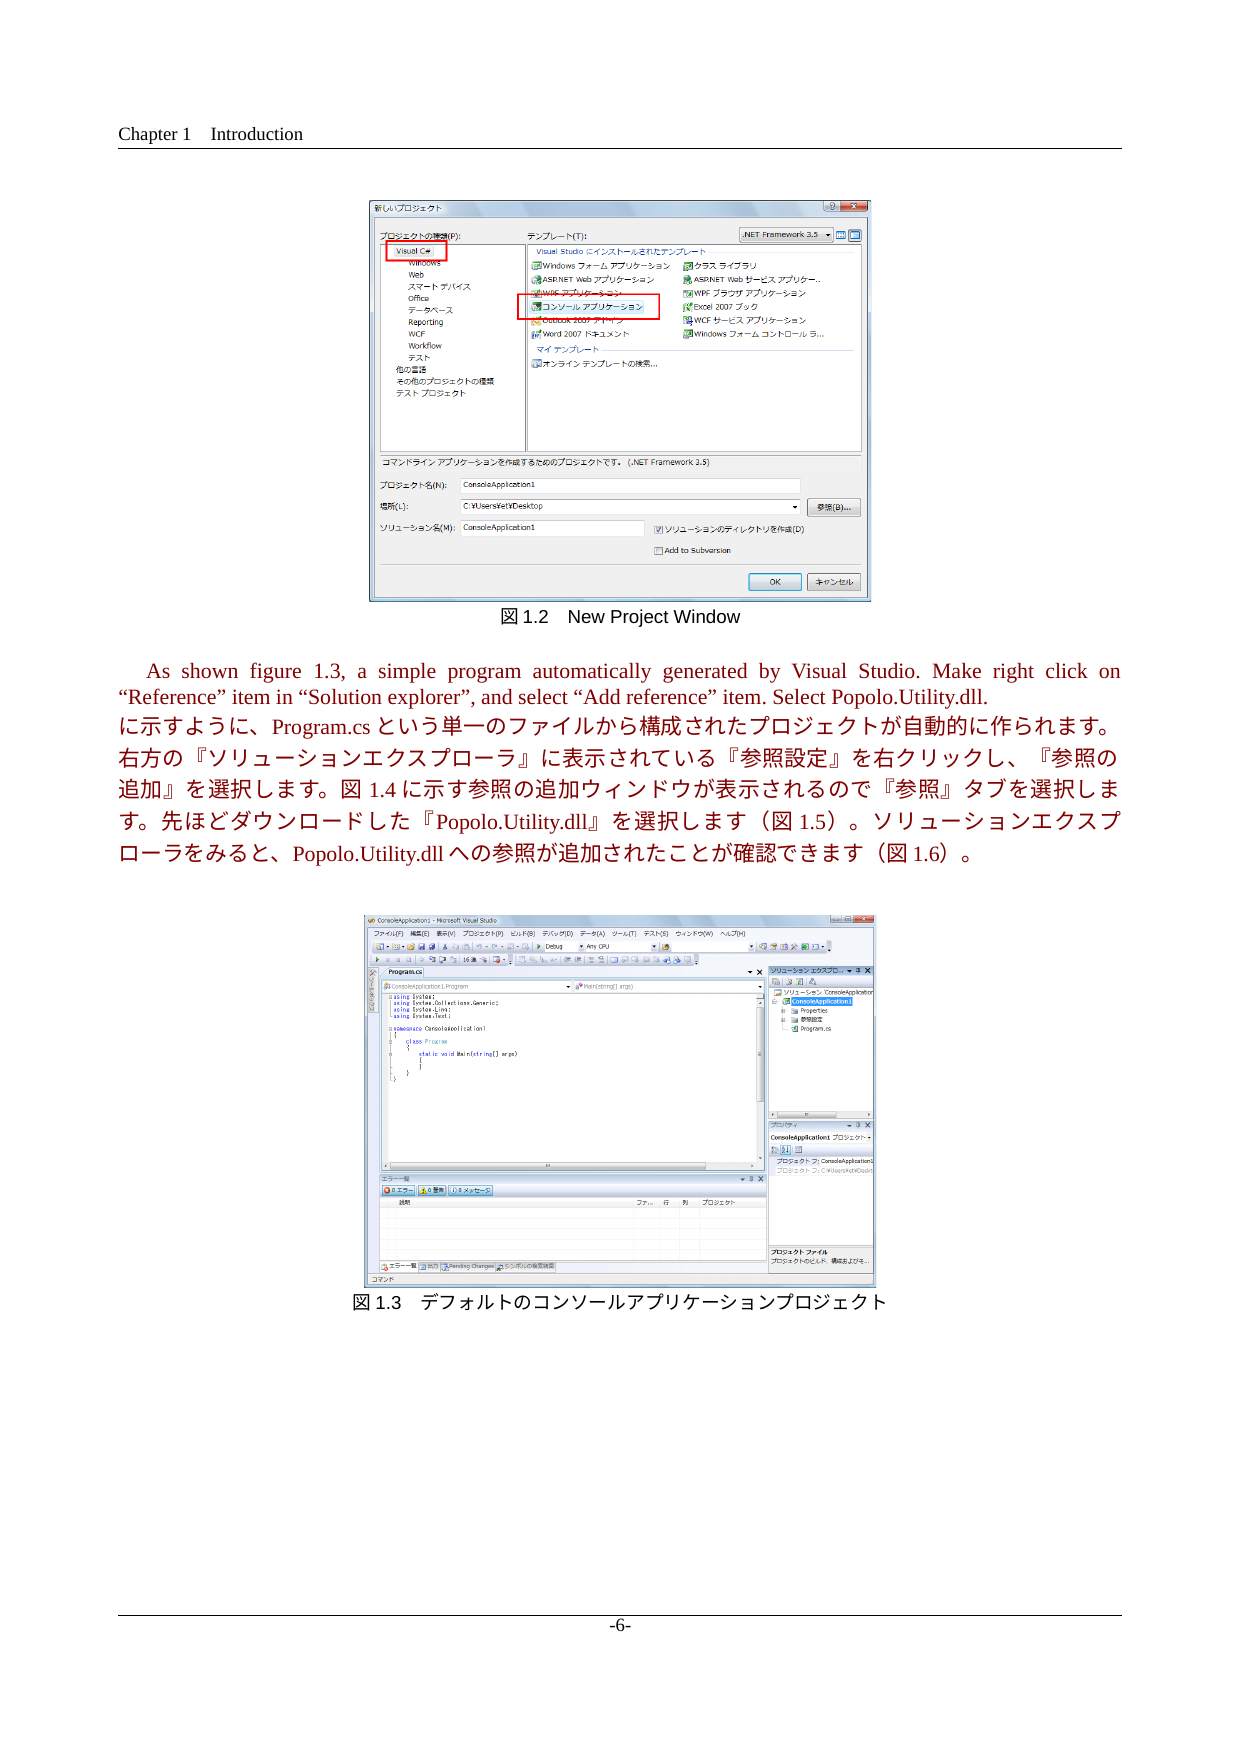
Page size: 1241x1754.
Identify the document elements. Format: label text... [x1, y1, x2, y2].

text に示すように、Program.csという単一のファイルから構成されたプロジェクトが自動的に作られます。右方の『ソリューションエクスプローラ』に表示されている『参照設定』を右クリックし、『参照の追加』を選択します。図1.4に示す参照の追加ウィンドウが表示されるので『参照』タブを選択します。先ほどダウンロードした『Popolo.Utility.dll』を選択します（図1.5）。ソリューションエクスプローラをみると、Popolo.Utility.dllへの参照が追加されたことが確認できます（図1.6）。 [118, 709, 1122, 867]
picture [369, 200, 872, 602]
picture [364, 915, 877, 1288]
text 図1.2 New Project Window [118, 184, 1122, 629]
text As shown figure 1.3, a simple program automatically generated by Visual Studio. Make right click on “Reference” item in “Solution explorer”, and select “Add reference” item. Select Popolo.Utility.dll. [118, 653, 1122, 709]
text 図1.3 デフォルトのコンソールアプリケーションプロジェクト [118, 892, 1122, 1315]
